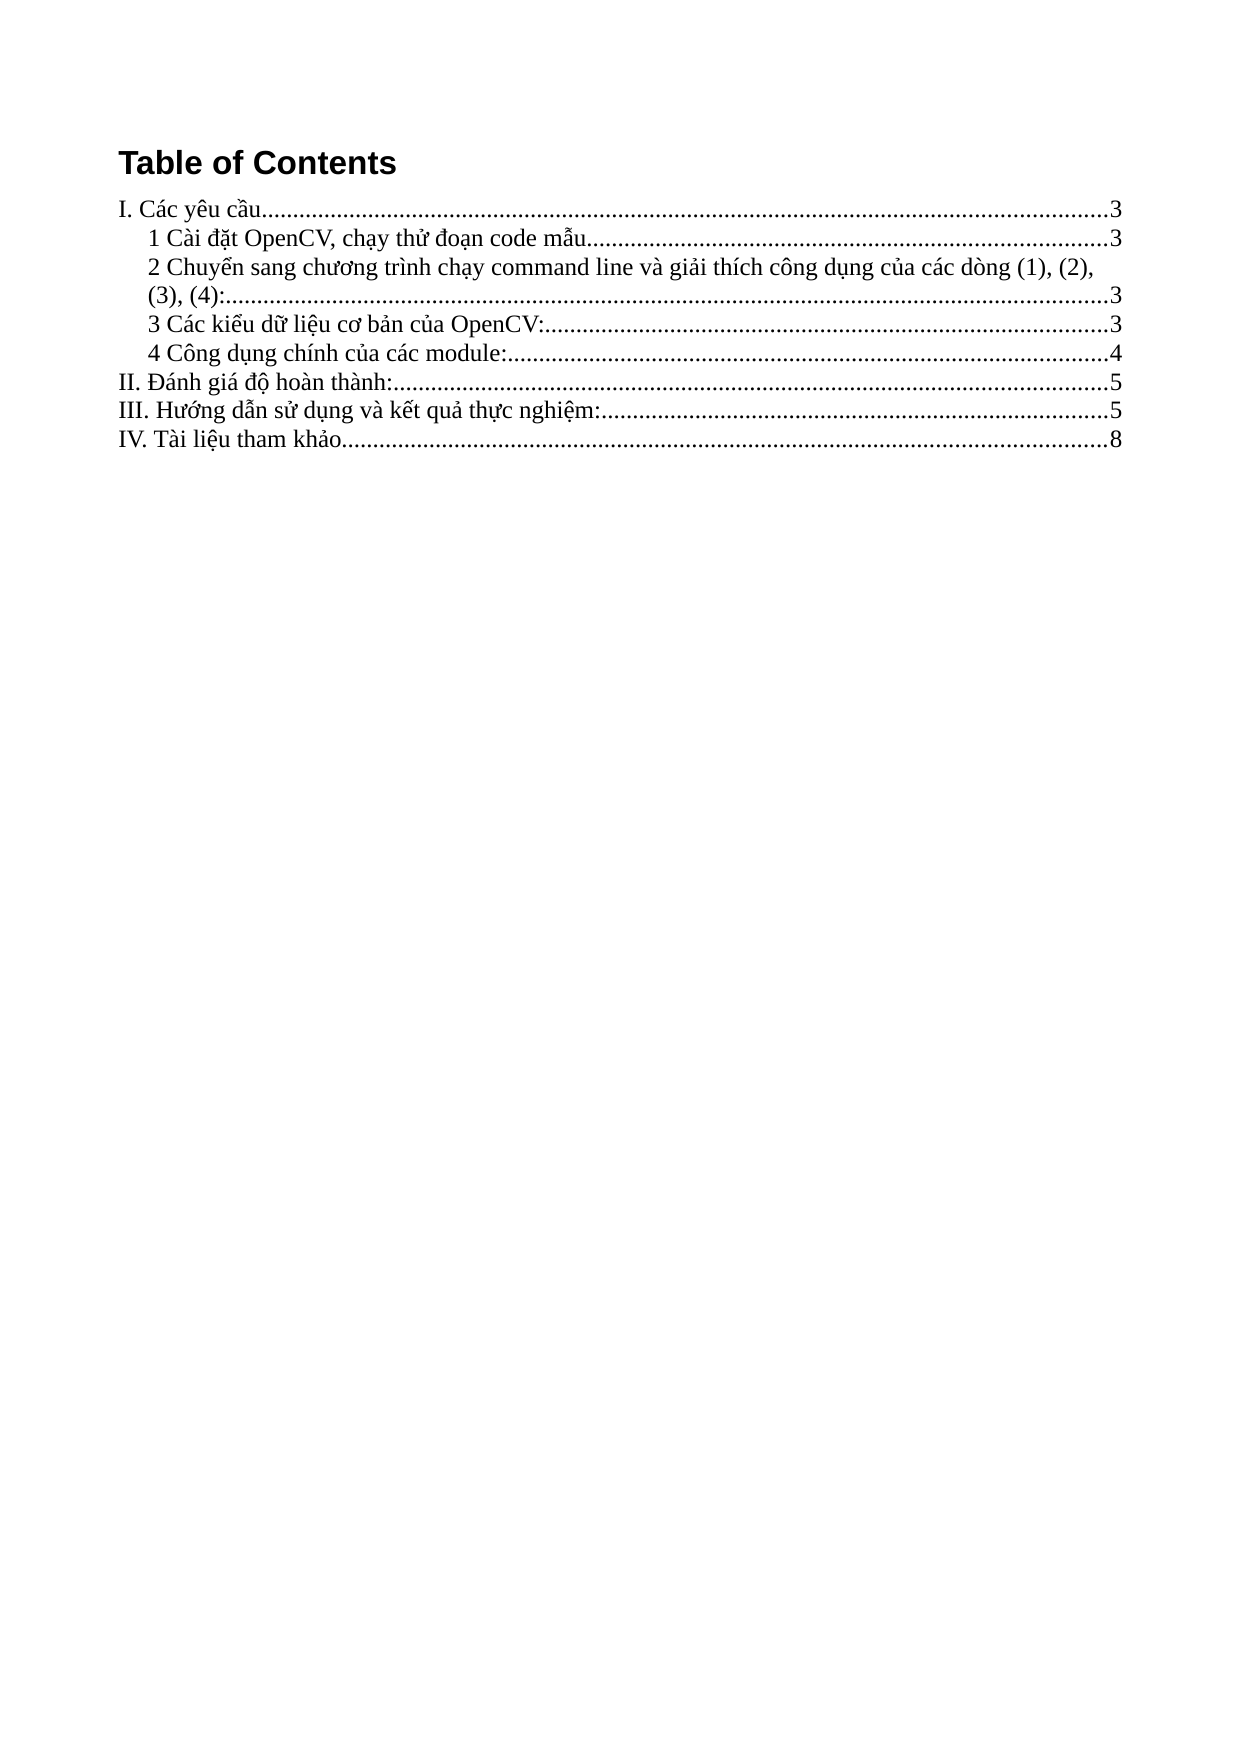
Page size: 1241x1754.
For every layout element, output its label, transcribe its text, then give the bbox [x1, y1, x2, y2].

text 3 Các kiểu dữ liệu cơ bản của OpenCV: 3 [148, 309, 1122, 338]
text III. Hướng dẫn sử dụng và kết quả thực nghiệm: 5 [118, 395, 1122, 424]
text II. Đánh giá độ hoàn thành: 5 [118, 367, 1122, 395]
text 2 Chuyển sang chương trình chạy command line và giải thích công dụng của các dòng (1), (2), (3), (4): 3 [148, 252, 1122, 309]
text 4 Công dụng chính của các module: 4 [148, 338, 1122, 367]
text IV. Tài liệu tham khảo 8 [118, 424, 1122, 453]
text I. Các yêu cầu 3 [118, 194, 1122, 223]
subtitle Table of Contents [118, 143, 1122, 182]
text 1 Cài đặt OpenCV, chạy thử đoạn code mẫu 3 [148, 223, 1122, 252]
